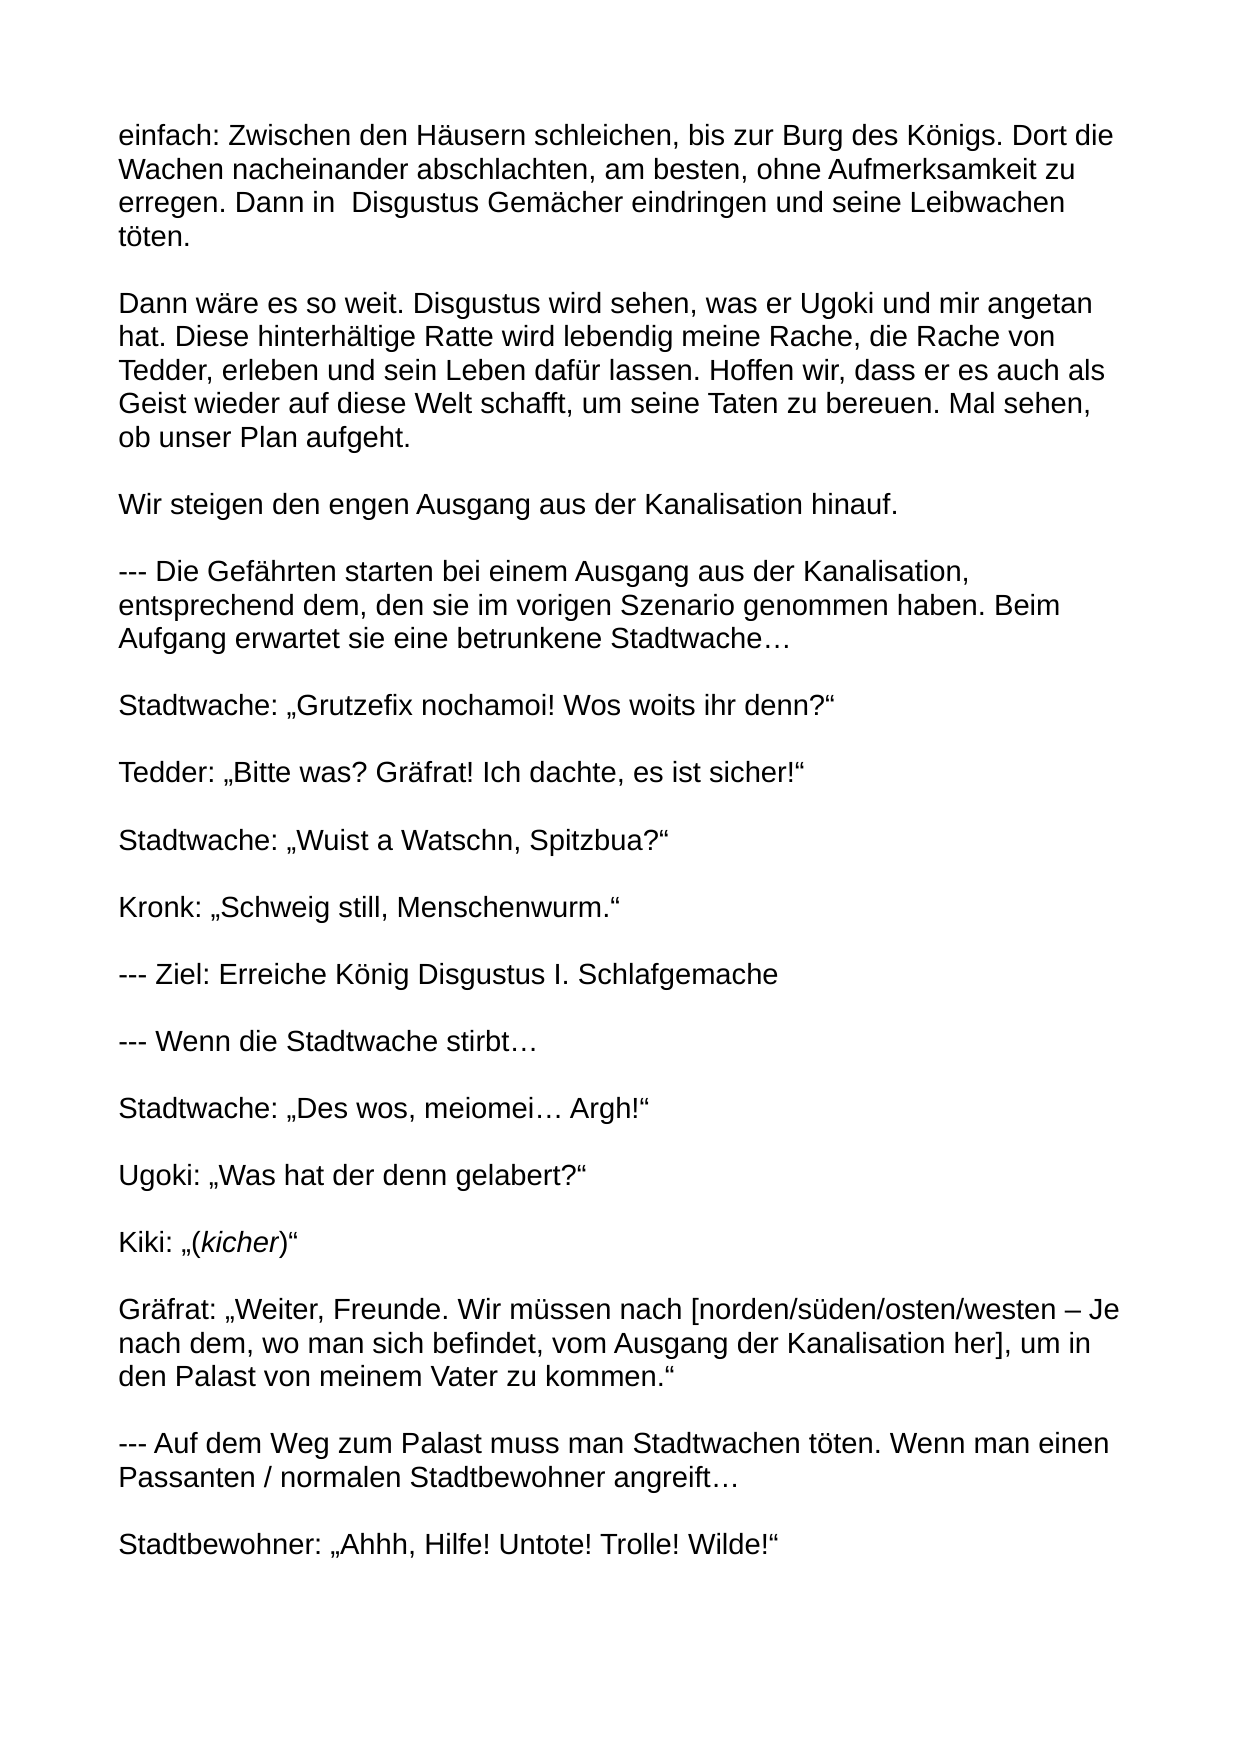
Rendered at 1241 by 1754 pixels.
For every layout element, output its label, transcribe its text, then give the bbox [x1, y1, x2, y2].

text Dann wäre es so weit. Disgustus wird sehen, was er Ugoki und mir angetan hat. Diese hinterhältige Ratte wird lebendig meine Rache, die Rache von Tedder, erleben und sein Leben dafür lassen. Hoffen wir, dass er es auch als Geist wieder auf diese Welt schafft, um seine Taten zu bereuen. Mal sehen, ob unser Plan aufgeht. [118, 286, 1122, 453]
text Kronk: „Schweig still, Menschenwurm.“ [118, 889, 1122, 923]
text Gräfrat: „Weiter, Freunde. Wir müssen nach [norden/süden/osten/westen – Je nach dem, wo man sich befindet, vom Ausgang der Kanalisation her], um in den Palast von meinem Vater zu kommen.“ [118, 1292, 1122, 1393]
text Ugoki: „Was hat der denn gelabert?“ [118, 1158, 1122, 1191]
text Stadtwache: „Des wos, meiomei… Argh!“ [118, 1091, 1122, 1124]
text Stadtwache: „Grutzefix nochamoi! Wos woits ihr denn?“ [118, 688, 1122, 722]
text --- Wenn die Stadtwache stirbt… [118, 1024, 1122, 1057]
text einfach: Zwischen den Häusern schleichen, bis zur Burg des Königs. Dort die Wachen nacheinander abschlachten, am besten, ohne Aufmerksamkeit zu erregen. Dann in Disgustus Gemächer eindringen und seine Leibwachen töten. [118, 118, 1122, 252]
text Wir steigen den engen Ausgang aus der Kanalisation hinauf. [118, 487, 1122, 521]
text --- Die Gefährten starten bei einem Ausgang aus der Kanalisation, entsprechend dem, den sie im vorigen Szenario genommen haben. Beim Aufgang erwartet sie eine betrunkene Stadtwache… [118, 554, 1122, 655]
text Stadtbewohner: „Ahhh, Hilfe! Untote! Trolle! Wilde!“ [118, 1527, 1122, 1560]
text Stadtwache: „Wuist a Watschn, Spitzbua?“ [118, 822, 1122, 856]
text --- Ziel: Erreiche König Disgustus I. Schlafgemache [118, 957, 1122, 990]
text Kiki: „(kicher)“ [118, 1225, 1122, 1258]
text --- Auf dem Weg zum Palast muss man Stadtwachen töten. Wenn man einen Passanten / normalen Stadtbewohner angreift… [118, 1426, 1122, 1493]
text Tedder: „Bitte was? Gräfrat! Ich dachte, es ist sicher!“ [118, 755, 1122, 789]
